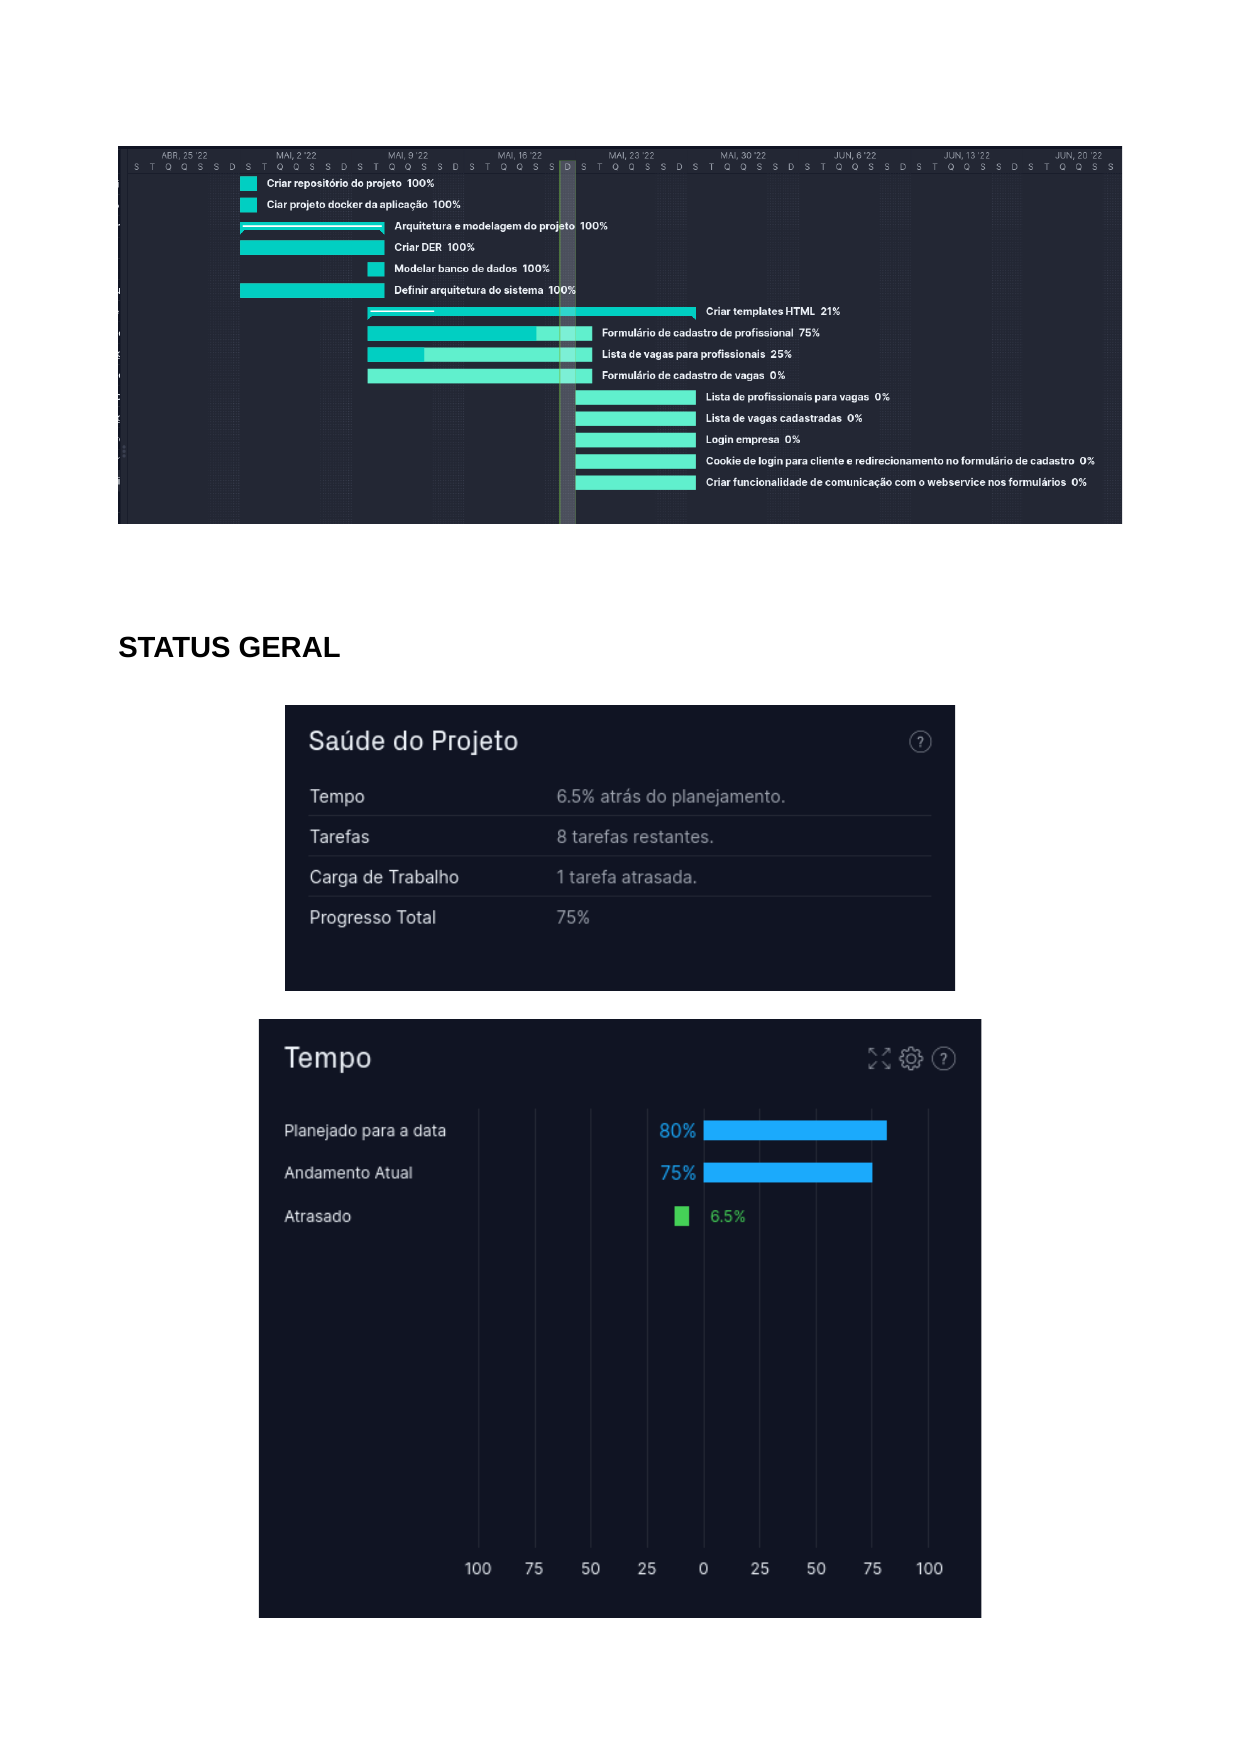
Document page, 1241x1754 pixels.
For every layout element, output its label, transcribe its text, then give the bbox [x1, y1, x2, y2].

picture [285, 705, 956, 991]
subtitle STATUS GERAL [118, 630, 1122, 664]
picture [118, 146, 1123, 524]
picture [258, 1019, 982, 1618]
